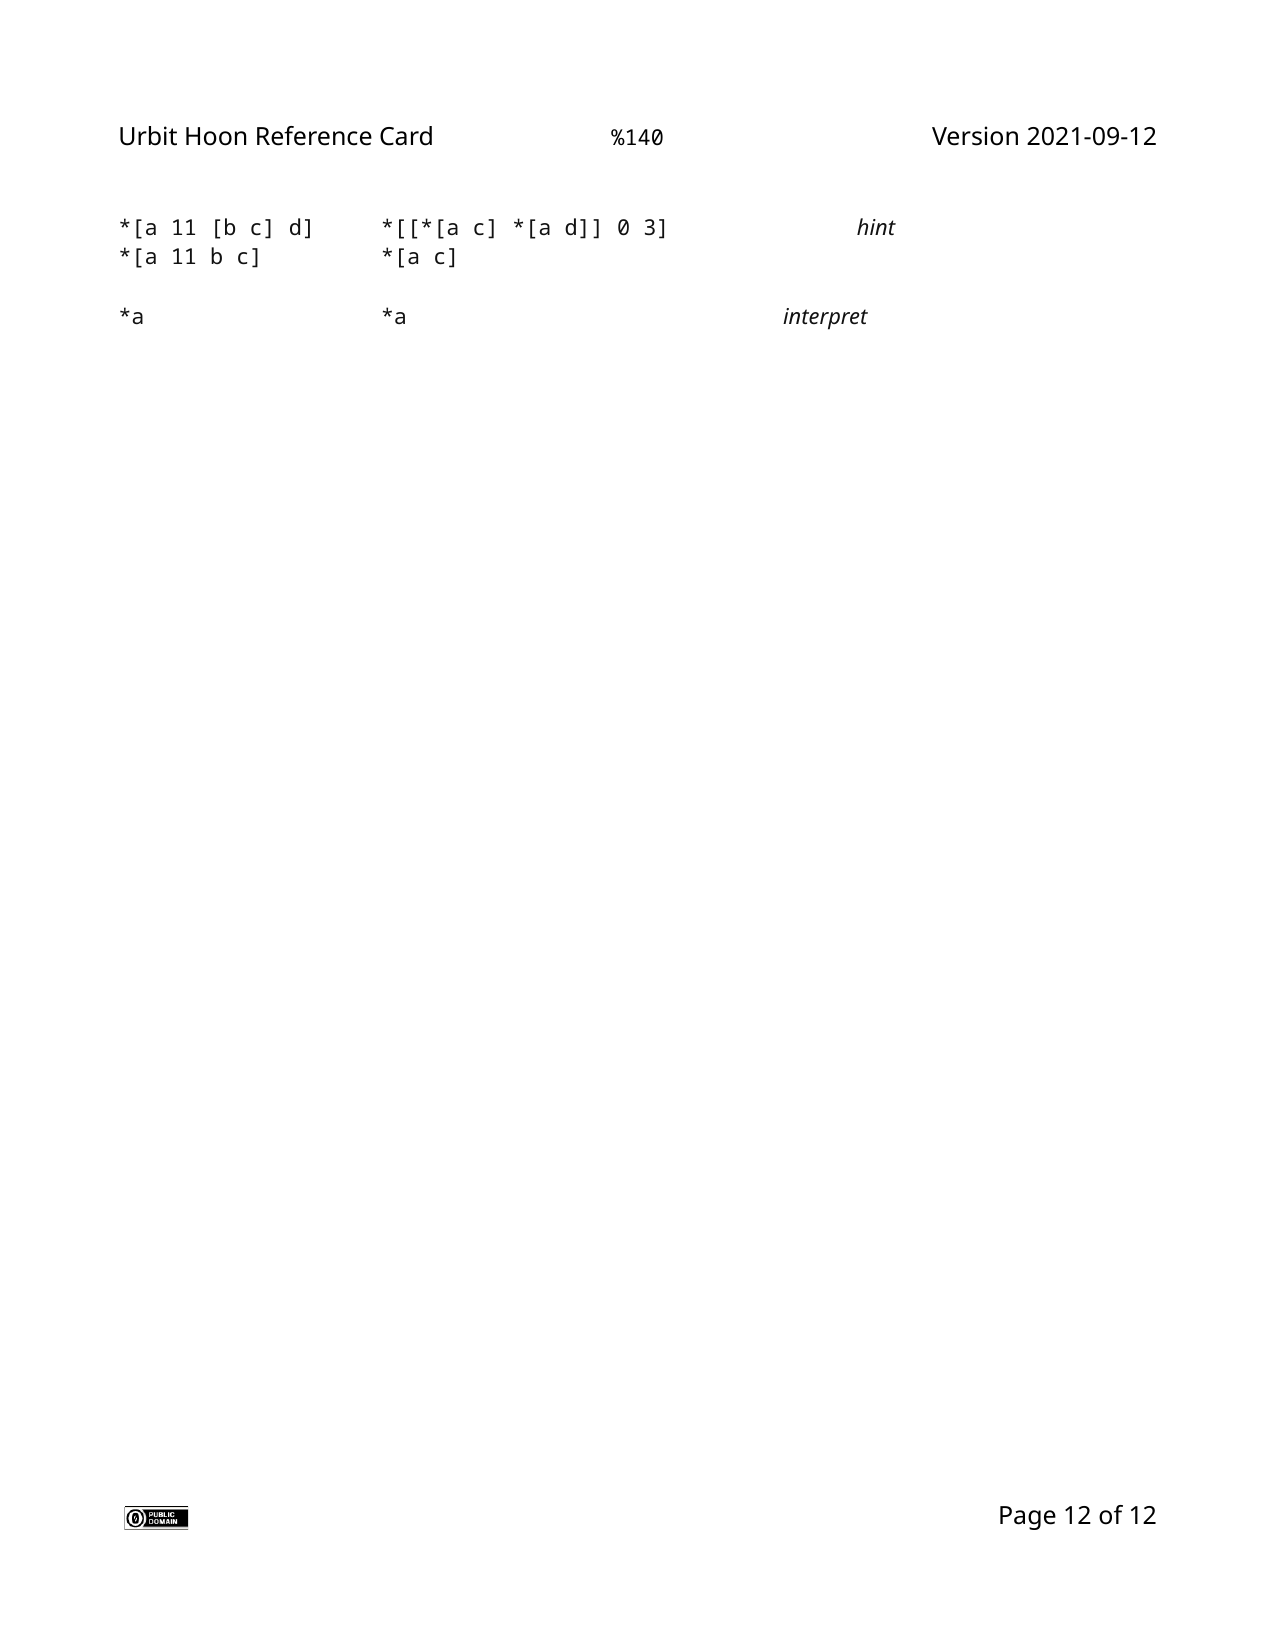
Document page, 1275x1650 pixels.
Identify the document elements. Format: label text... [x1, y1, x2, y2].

text *[a 11 b c] *[a c] [118, 241, 1157, 271]
text *[a 11 [b c] d] *[[*[a c] *[a d]] 0 3] hint [118, 211, 1157, 241]
text *a *a interpret [118, 301, 1157, 331]
picture [124, 1506, 189, 1530]
